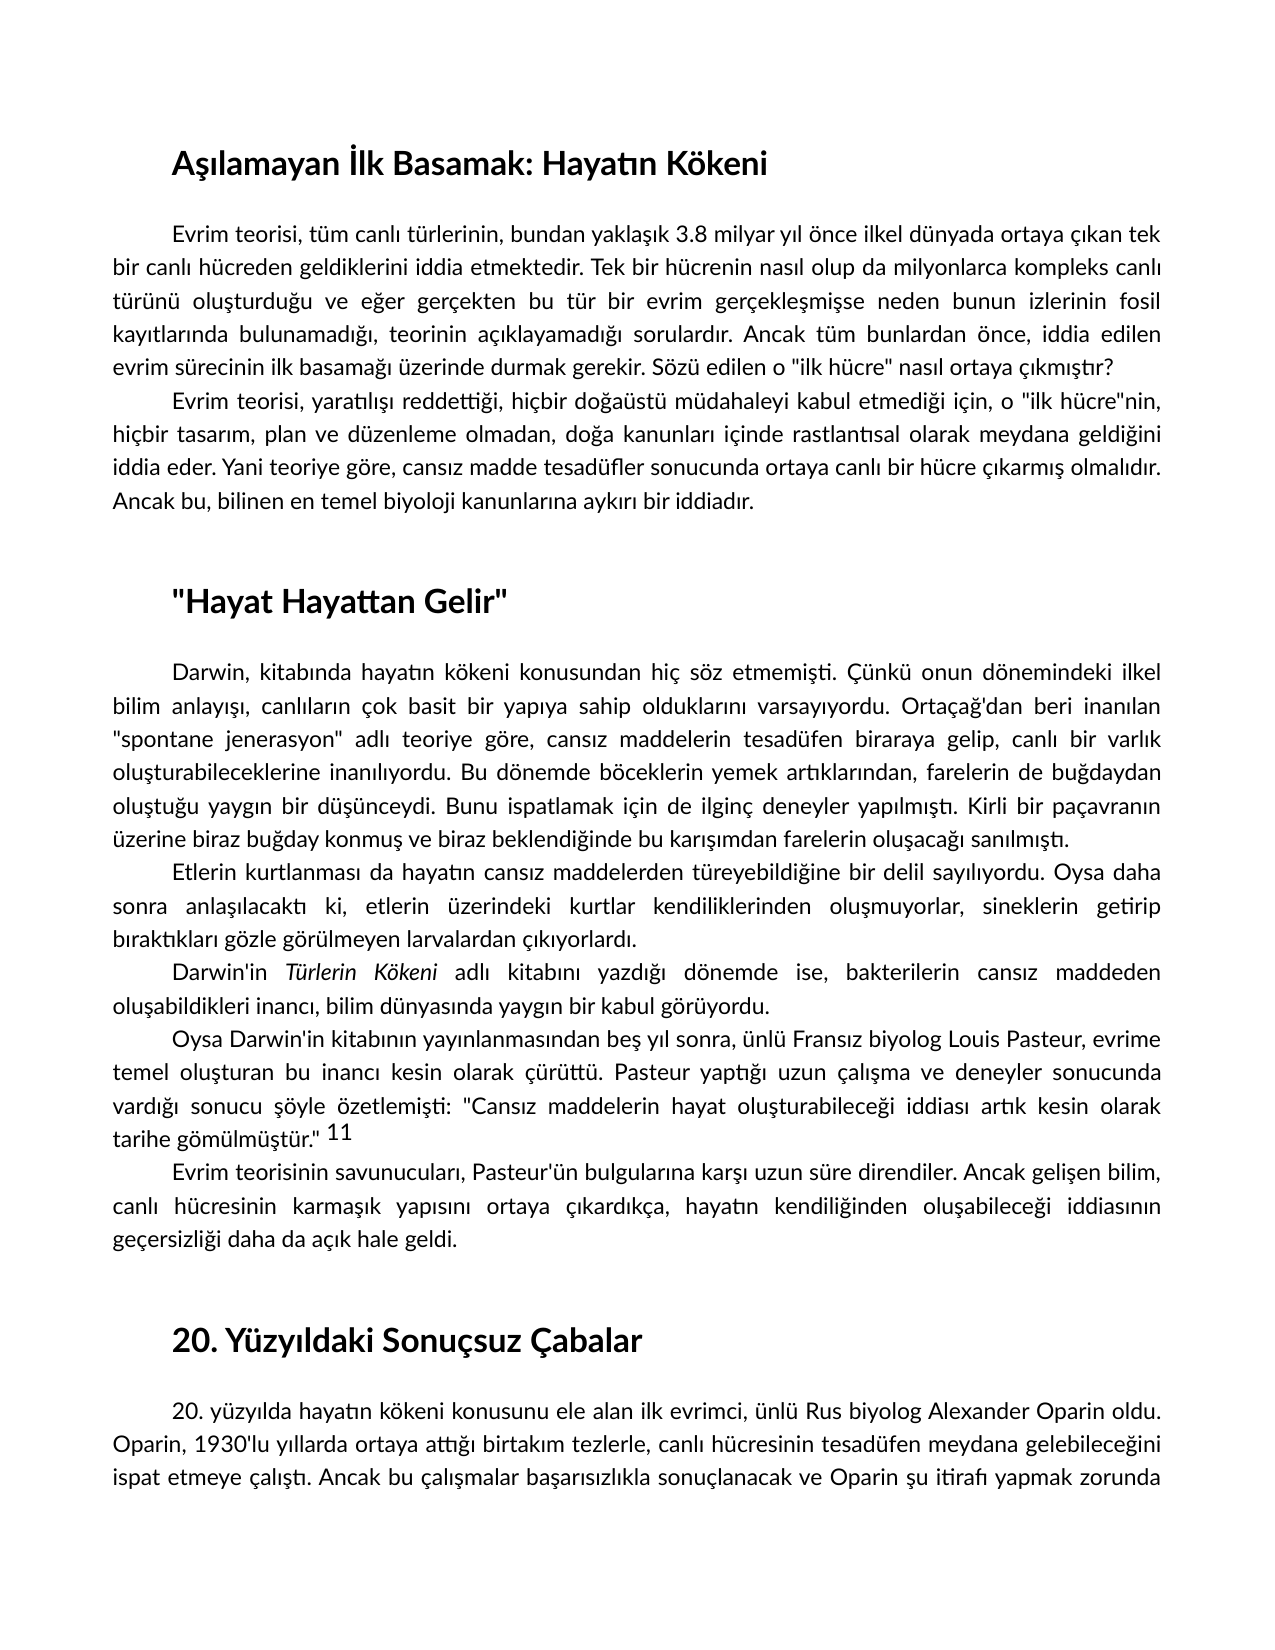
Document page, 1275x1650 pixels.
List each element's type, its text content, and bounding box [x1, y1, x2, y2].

text 20. yüzyılda hayatın kökeni konusunu ele alan ilk evrimci, ünlü Rus biyolog Alexander Oparin oldu. Oparin, 1930'lu yıllarda ortaya attığı birtakım tezlerle, canlı hücresinin tesadüfen meydana gelebileceğini ispat etmeye çalıştı. Ancak bu çalışmalar başarısızlıkla sonuçlanacak ve Oparin şu itirafı yapmak zorunda [112, 1392, 1162, 1492]
text Evrim teorisi, tüm canlı türlerinin, bundan yaklaşık 3.8 milyar yıl önce ilkel dünyada ortaya çıkan tek bir canlı hücreden geldiklerini iddia etmektedir. Tek bir hücrenin nasıl olup da milyonlarca kompleks canlı türünü oluşturduğu ve eğer gerçekten bu tür bir evrim gerçekleşmişse neden bunun izlerinin fosil kayıtlarında bulunamadığı, teorinin açıklayamadığı sorulardır. Ancak tüm bunlardan önce, iddia edilen evrim sürecinin ilk basamağı üzerinde durmak gerekir. Sözü edilen o "ilk hücre" nasıl ortaya çıkmıştır? [112, 216, 1162, 382]
text Evrim teorisinin savunucuları, Pasteur'ün bulgularına karşı uzun süre direndiler. Ancak gelişen bilim, canlı hücresinin karmaşık yapısını ortaya çıkardıkça, hayatın kendiliğinden oluşabileceği iddiasının geçersizliği daha da açık hale geldi. [112, 1154, 1162, 1254]
text Etlerin kurtlanması da hayatın cansız maddelerden türeyebildiğine bir delil sayılıyordu. Oysa daha sonra anlaşılacaktı ki, etlerin üzerindeki kurtlar kendiliklerinden oluşmuyorlar, sineklerin getirip bıraktıkları gözle görülmeyen larvalardan çıkıyorlardı. [112, 854, 1162, 954]
text 20. Yüzyıldaki Sonuçsuz Çabalar [536, 1329, 1162, 1358]
text Evrim teorisi, yaratılışı reddettiği, hiçbir doğaüstü müdahaleyi kabul etmediği için, o "ilk hücre"nin, hiçbir tasarım, plan ve düzenleme olmadan, doğa kanunları içinde rastlantısal olarak meydana geldiğini iddia eder. Yani teoriye göre, cansız madde tesadüfler sonucunda ortaya canlı bir hücre çıkarmış olmalıdır. Ancak bu, bilinen en temel biyoloji kanunlarına aykırı bir iddiadır. [112, 382, 1162, 516]
text Darwin, kitabında hayatın kökeni konusundan hiç söz etmemişti. Çünkü onun dönemindeki ilkel bilim anlayışı, canlıların çok basit bir yapıya sahip olduklarını varsayıyordu. Ortaçağ'dan beri inanılan "spontane jenerasyon" adlı teoriye göre, cansız maddelerin tesadüfen biraraya gelip, canlı bir varlık oluşturabileceklerine inanılıyordu. Bu dönemde böceklerin yemek artıklarından, farelerin de buğdaydan oluştuğu yaygın bir düşünceydi. Bunu ispatlamak için de ilginç deneyler yapılmıştı. Kirli bir paçavranın üzerine biraz buğday konmuş ve biraz beklendiğinde bu karışımdan farelerin oluşacağı sanılmıştı. [112, 654, 1162, 854]
text 20. Yüzyıldaki Sonuçsuz Çabalar [112, 1329, 543, 1358]
text Darwin'in Türlerin Kökeni adlı kitabını yazdığı dönemde ise, bakterilerin cansız maddeden oluşabildikleri inancı, bilim dünyasında yaygın bir kabul görüyordu. [112, 954, 1162, 1021]
text "Hayat Hayattan Gelir" [112, 590, 1162, 619]
text Oysa Darwin'in kitabının yayınlanmasından beş yıl sonra, ünlü Fransız biyolog Louis Pasteur, evrime temel oluşturan bu inancı kesin olarak çürüttü. Pasteur yaptığı uzun çalışma ve deneyler sonucunda vardığı sonucu şöyle özetlemişti: "Cansız maddelerin hayat oluşturabileceği iddiası artık kesin olarak tarihe gömülmüştür." 11 [112, 1021, 1162, 1154]
text Aşılamayan İlk Basamak: Hayatın Kökeni [112, 152, 1162, 181]
